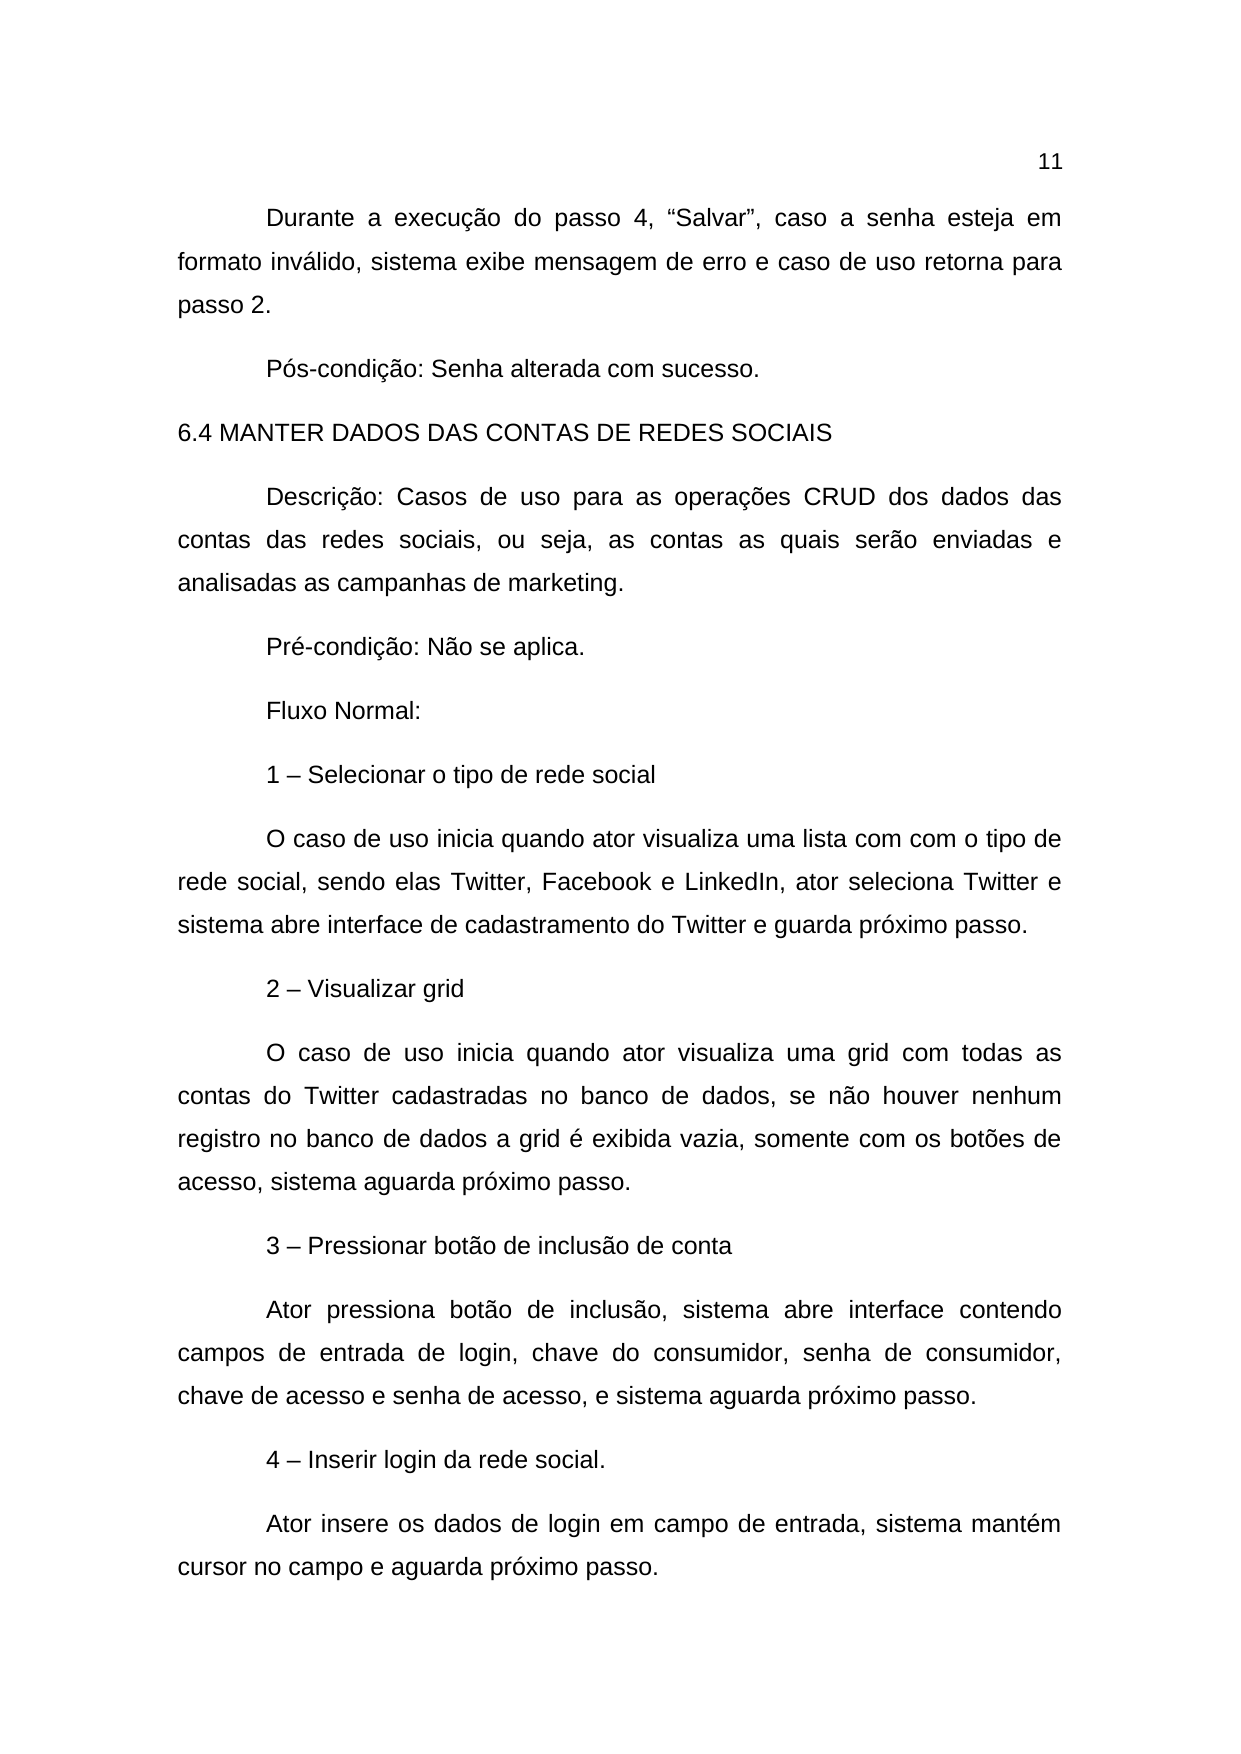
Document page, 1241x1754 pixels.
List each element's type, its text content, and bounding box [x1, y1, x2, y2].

text 6.4 MANTER DADOS DAS CONTAS DE REDES SOCIAIS [177, 418, 1063, 446]
text Fluxo Normal: [177, 696, 1063, 724]
text Descrição: Casos de uso para as operações CRUD dos dados das contas das redes sociais, ou seja, as contas as quais serão enviadas e analisadas as campanhas de marketing. [177, 482, 1063, 597]
text 1 – Selecionar o tipo de rede social [177, 760, 1063, 788]
text O caso de uso inicia quando ator visualiza uma lista com com o tipo de rede social, sendo elas Twitter, Facebook e LinkedIn, ator seleciona Twitter e sistema abre interface de cadastramento do Twitter e guarda próximo passo. [177, 824, 1063, 939]
text O caso de uso inicia quando ator visualiza uma grid com todas as contas do Twitter cadastradas no banco de dados, se não houver nenhum registro no banco de dados a grid é exibida vazia, somente com os botões de acesso, sistema aguarda próximo passo. [177, 1038, 1063, 1196]
text Ator insere os dados de login em campo de entrada, sistema mantém cursor no campo e aguarda próximo passo. [177, 1509, 1063, 1581]
text 4 – Inserir login da rede social. [177, 1445, 1063, 1474]
text 3 – Pressionar botão de inclusão de conta [177, 1231, 1063, 1260]
text Pós-condição: Senha alterada com sucesso. [177, 354, 1063, 382]
text Durante a execução do passo 4, “Salvar”, caso a senha esteja em formato inválido, sistema exibe mensagem de erro e caso de uso retorna para passo 2. [177, 203, 1063, 318]
text Pré-condição: Não se aplica. [177, 632, 1063, 661]
text 2 – Visualizar grid [177, 974, 1063, 1003]
text Ator pressiona botão de inclusão, sistema abre interface contendo campos de entrada de login, chave do consumidor, senha de consumidor, chave de acesso e senha de acesso, e sistema aguarda próximo passo. [177, 1295, 1063, 1410]
